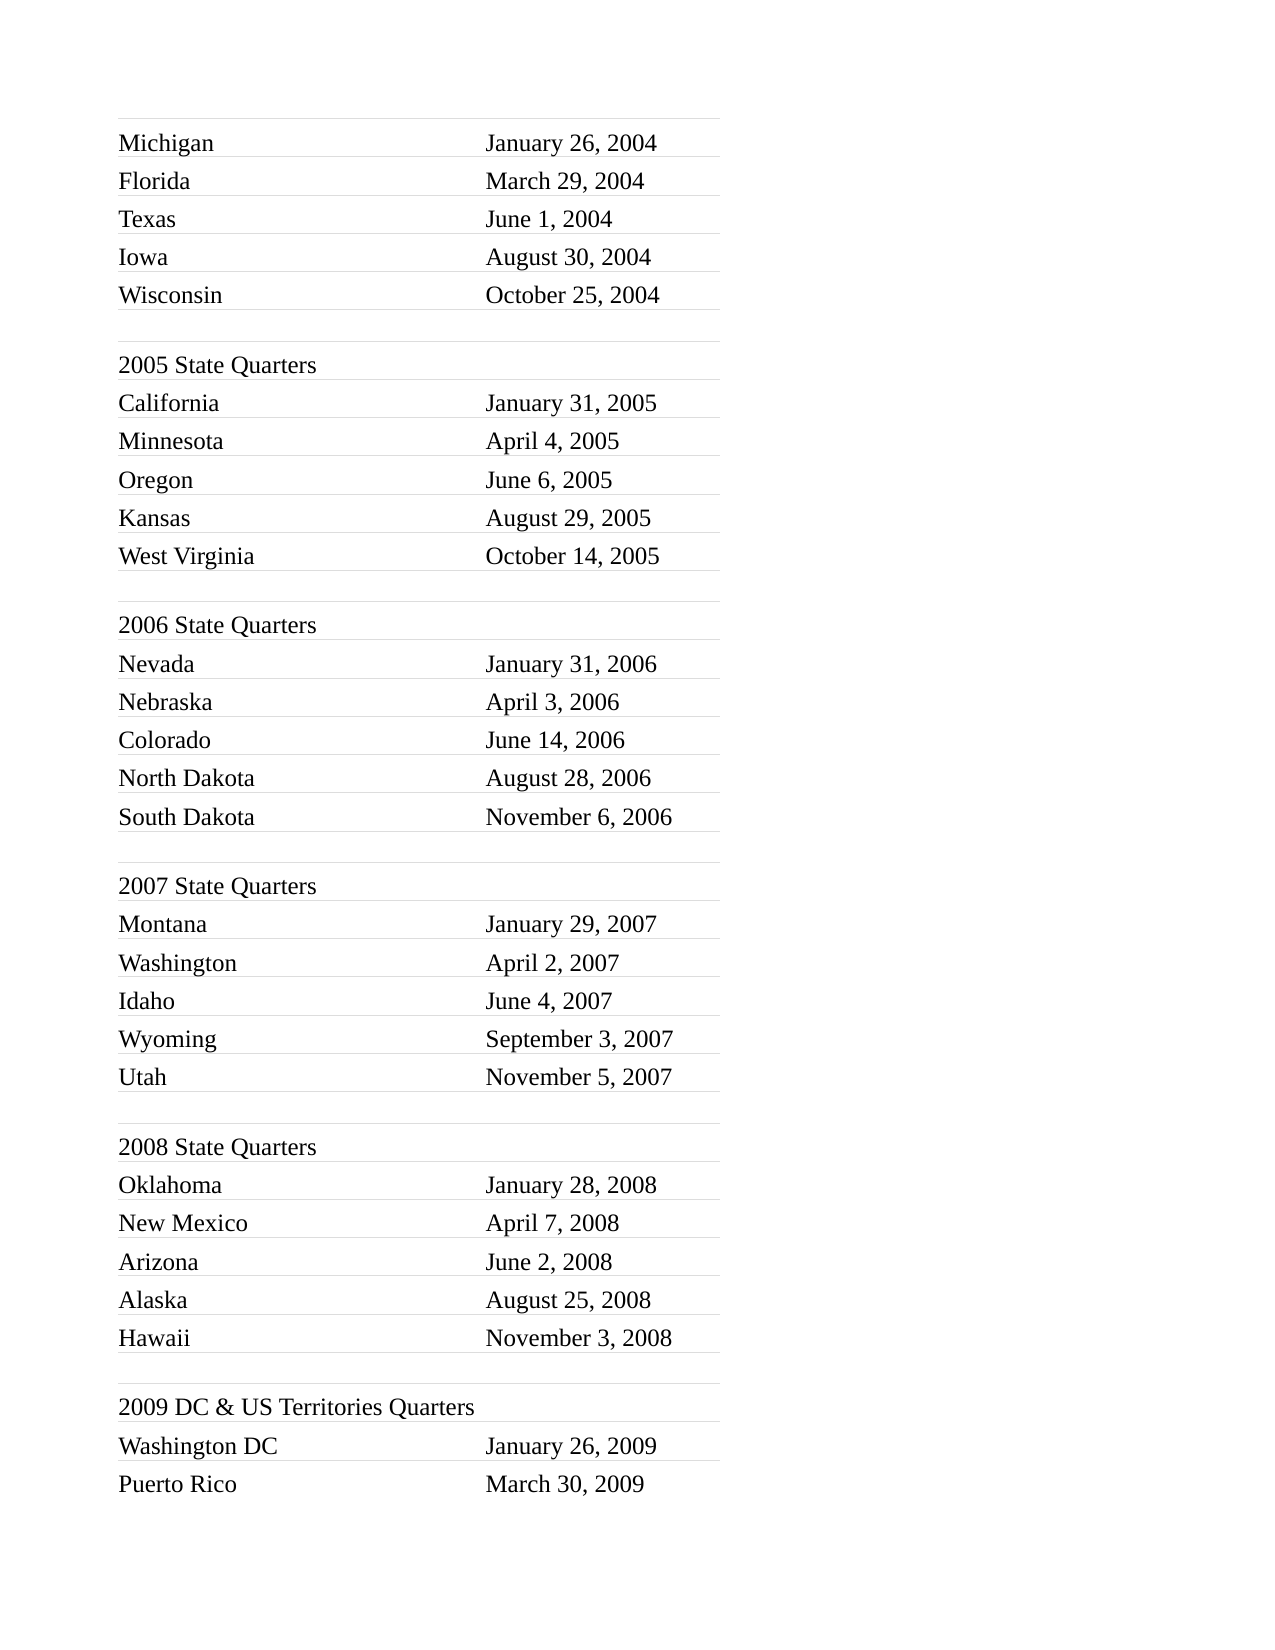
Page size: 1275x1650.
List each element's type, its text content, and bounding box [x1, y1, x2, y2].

table_cell January 26, 2004 [485, 119, 720, 156]
table_cell 2008 State Quarters [118, 1124, 485, 1161]
table_cell June 2, 2008 [485, 1238, 720, 1275]
table_cell June 6, 2005 [485, 456, 720, 493]
table_cell Idaho [118, 977, 485, 1015]
table_cell October 14, 2005 [485, 533, 720, 570]
table_cell June 14, 2006 [485, 717, 720, 754]
table_cell April 4, 2005 [485, 418, 720, 455]
table_cell [485, 863, 720, 900]
table_cell Texas [118, 196, 485, 233]
table_cell January 31, 2005 [485, 380, 720, 417]
table_cell Nevada [118, 640, 485, 678]
table_cell [118, 832, 485, 862]
table_cell November 6, 2006 [485, 793, 720, 831]
table_cell [485, 1092, 720, 1122]
table_cell West Virginia [118, 533, 485, 570]
table_cell August 30, 2004 [485, 234, 720, 271]
table_cell Alaska [118, 1276, 485, 1313]
table_cell 2005 State Quarters [118, 342, 485, 379]
table_cell [485, 1124, 720, 1161]
table_cell [118, 310, 485, 341]
table_cell August 28, 2006 [485, 755, 720, 792]
table_cell April 2, 2007 [485, 939, 720, 976]
table_cell South Dakota [118, 793, 485, 831]
table_cell Minnesota [118, 418, 485, 455]
table_cell [485, 342, 720, 379]
table_cell [485, 602, 720, 639]
table_cell 2009 DC & US Territories Quarters [118, 1384, 485, 1421]
table_cell March 29, 2004 [485, 157, 720, 194]
table_cell Wisconsin [118, 272, 485, 309]
table_cell [118, 1353, 485, 1383]
table_cell November 3, 2008 [485, 1315, 720, 1352]
table_cell [485, 1384, 720, 1421]
table_cell 2006 State Quarters [118, 602, 485, 639]
table_cell November 5, 2007 [485, 1054, 720, 1091]
table_cell January 26, 2009 [485, 1422, 720, 1459]
table_cell [485, 1353, 720, 1383]
table_cell Oklahoma [118, 1162, 485, 1199]
table_cell September 3, 2007 [485, 1016, 720, 1053]
table_cell Montana [118, 901, 485, 938]
table_cell Puerto Rico [118, 1461, 485, 1498]
table_cell October 25, 2004 [485, 272, 720, 309]
table_cell Utah [118, 1054, 485, 1091]
table_cell Wyoming [118, 1016, 485, 1053]
table_cell March 30, 2009 [485, 1461, 720, 1498]
table_cell June 4, 2007 [485, 977, 720, 1015]
table_cell June 1, 2004 [485, 196, 720, 233]
table_cell Kansas [118, 495, 485, 532]
table_cell January 28, 2008 [485, 1162, 720, 1199]
table_cell August 25, 2008 [485, 1276, 720, 1313]
table_cell [118, 1092, 485, 1122]
table_cell Hawaii [118, 1315, 485, 1352]
table_cell January 31, 2006 [485, 640, 720, 678]
table_cell [118, 571, 485, 601]
table_cell April 3, 2006 [485, 679, 720, 716]
table_cell Iowa [118, 234, 485, 271]
table_cell Colorado [118, 717, 485, 754]
table_cell California [118, 380, 485, 417]
table_cell 2007 State Quarters [118, 863, 485, 900]
table_cell North Dakota [118, 755, 485, 792]
table_cell Nebraska [118, 679, 485, 716]
table_cell Michigan [118, 119, 485, 156]
table_cell April 7, 2008 [485, 1200, 720, 1237]
table_cell January 29, 2007 [485, 901, 720, 938]
table_cell [485, 832, 720, 862]
table_cell Oregon [118, 456, 485, 493]
table_cell Washington DC [118, 1422, 485, 1459]
table_cell Arizona [118, 1238, 485, 1275]
table_cell August 29, 2005 [485, 495, 720, 532]
table_cell Washington [118, 939, 485, 976]
table_cell Florida [118, 157, 485, 194]
table_cell [485, 571, 720, 601]
table_cell [485, 310, 720, 341]
table_cell New Mexico [118, 1200, 485, 1237]
